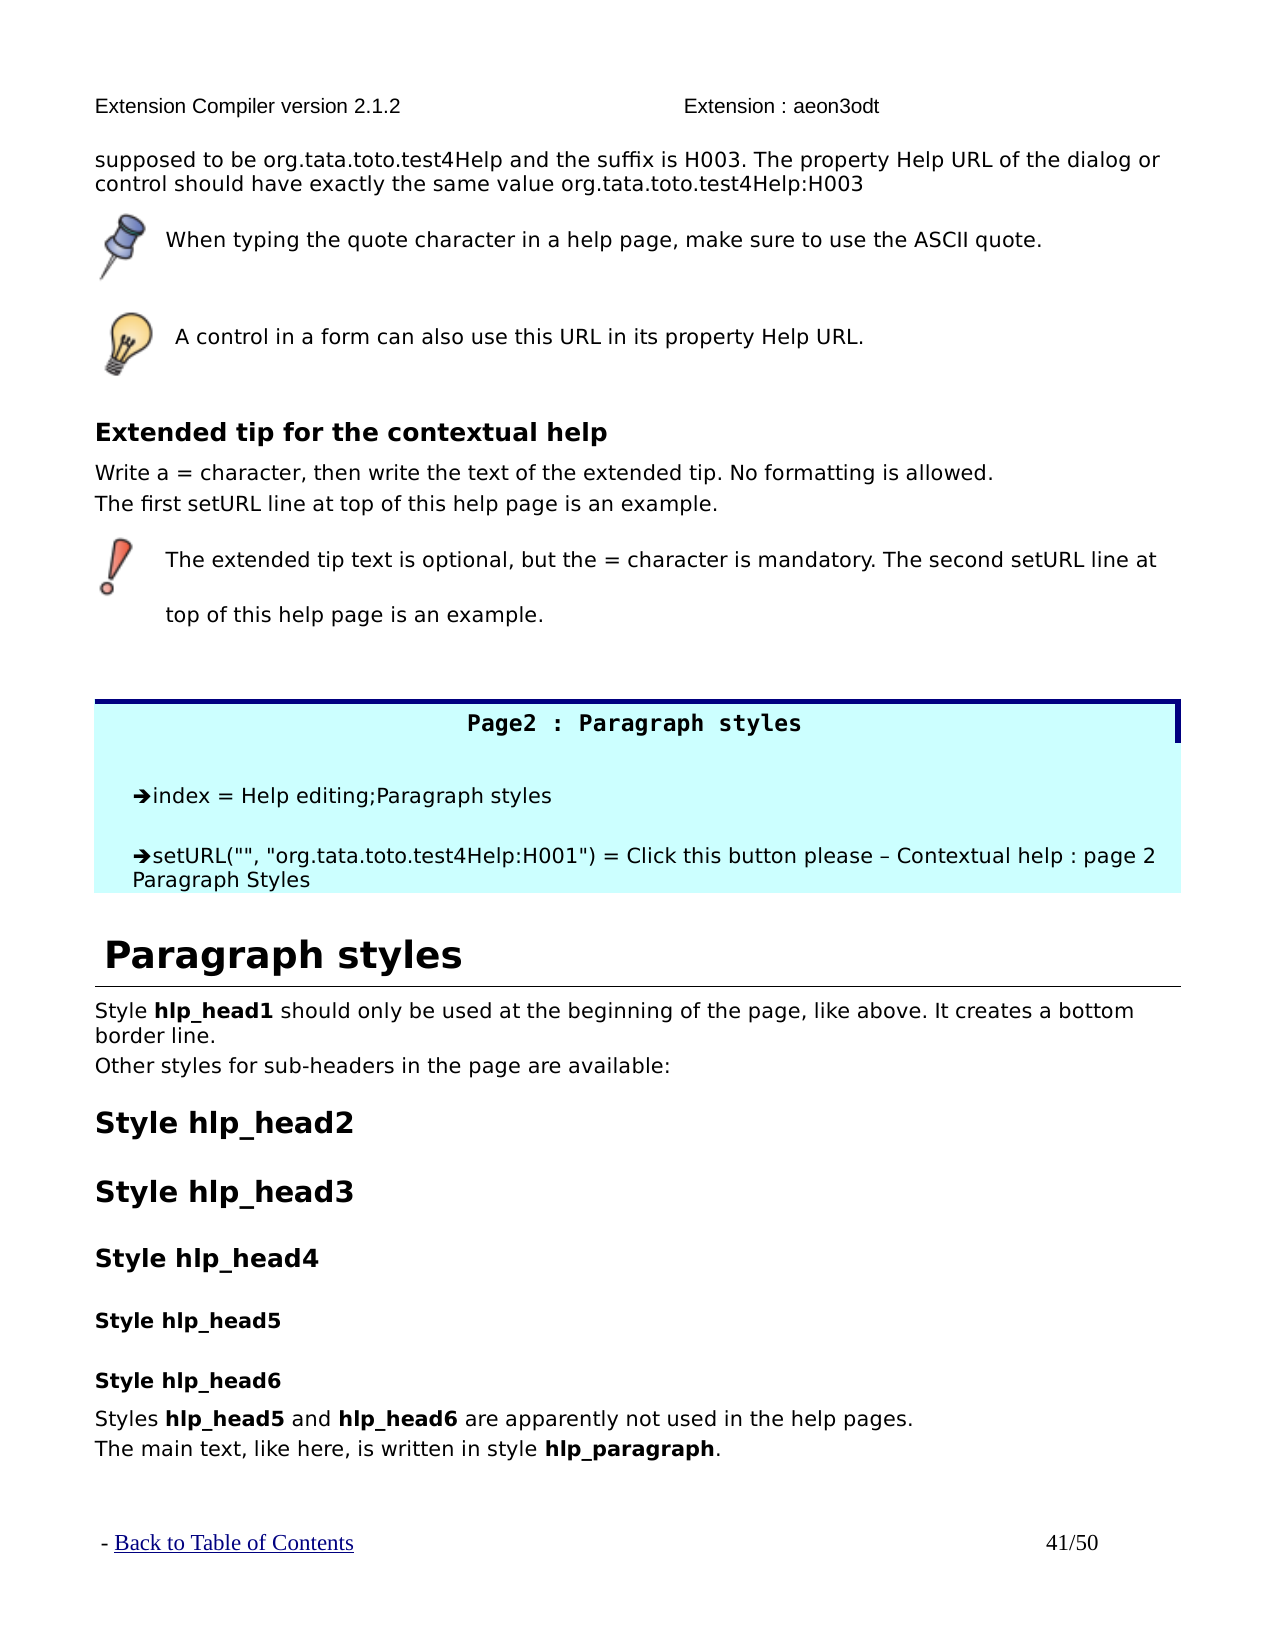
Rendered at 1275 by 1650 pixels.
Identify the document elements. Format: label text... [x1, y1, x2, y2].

list setURL("", "org.tata.toto.test4Help:H001") = Click this button please – Contextual help : page 2 Paragraph Styles [94, 844, 1181, 893]
text Write a = character, then write the text of the extended tip. No formatting is allowed. [94, 461, 1181, 486]
text The main text, like here, is written in style hlp_paragraph. [94, 1437, 1181, 1462]
text Style hlp_head1 should only be used at the beginning of the page, like above. It creates a bottom border line. [94, 999, 1181, 1048]
text supposed to be org.tata.toto.test4Help and the suffix is H003. The property Help URL of the dialog or control should have exactly the same value org.tata.toto.test4Help:H003 [94, 147, 1181, 196]
picture [95, 212, 151, 283]
text Paragraph styles [94, 924, 1181, 987]
text Style hlp_head5 [94, 1309, 1181, 1334]
picture [95, 308, 163, 381]
text Other styles for sub-headers in the page are available: [94, 1054, 1181, 1078]
text Style hlp_head2 [94, 1106, 1181, 1140]
text Style hlp_head6 [94, 1369, 1181, 1393]
list index = Help editing;Paragraph styles [94, 784, 1181, 808]
list A control in a form can also use this URL in its property Help URL. [94, 307, 1181, 382]
text Styles hlp_head5 and hlp_head6 are apparently not used in the help pages. [94, 1407, 1181, 1432]
text Style hlp_head4 [94, 1245, 1181, 1274]
list When typing the quote character in a help page, make sure to use the ASCII quote. [94, 211, 1181, 284]
list The extended tip text is optional, but the = character is mandatory. The second setURL line at top of this help page is an example. [94, 531, 1181, 628]
text Style hlp_head3 [94, 1175, 1181, 1209]
text Extended tip for the contextual help [94, 419, 1181, 448]
text The first setURL line at top of this help page is an example. [94, 491, 1181, 516]
text Page2 : Paragraph styles [94, 700, 1175, 743]
picture [95, 531, 138, 603]
